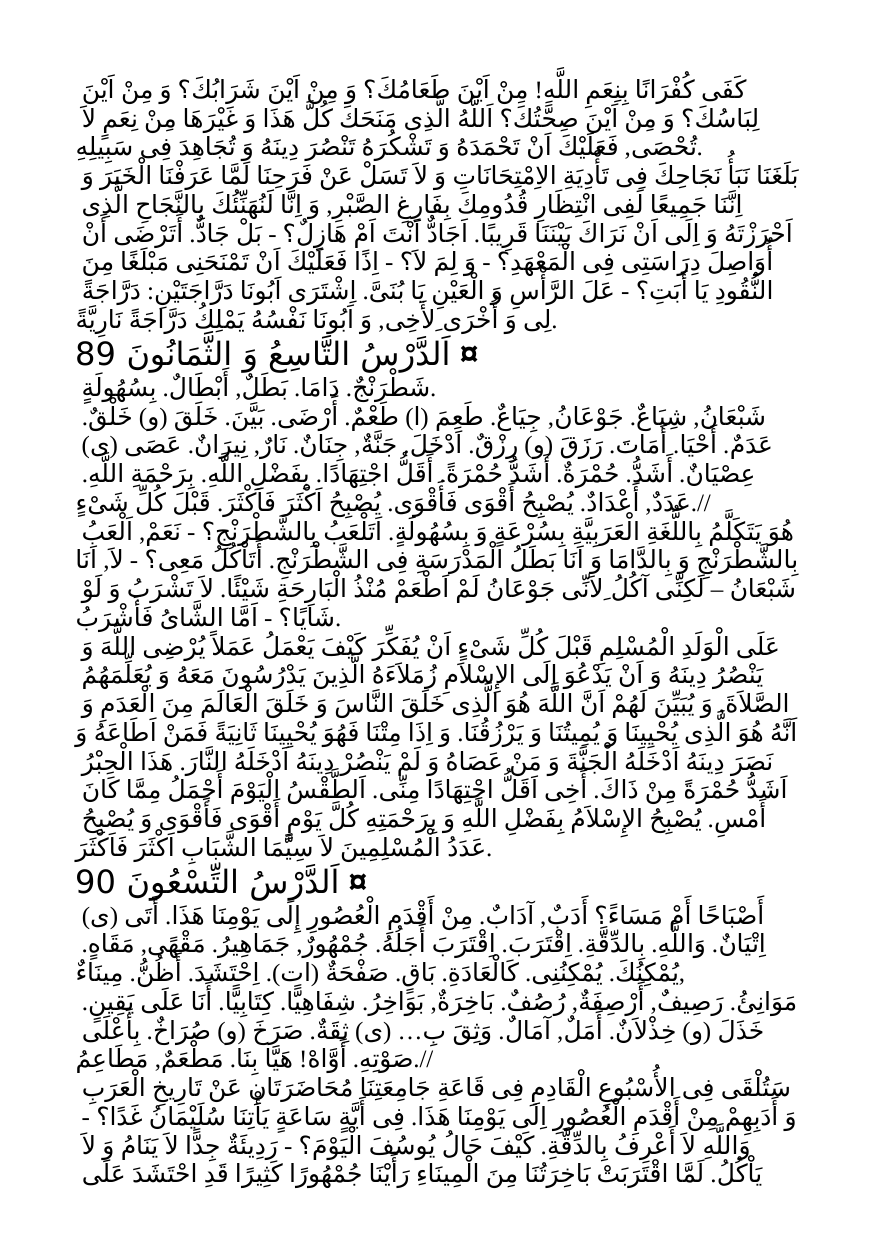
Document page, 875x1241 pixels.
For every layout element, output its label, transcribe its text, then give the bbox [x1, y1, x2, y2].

subtitle اَلدَّرْسُ التَّاسِعُ وَ الثَّمَانُونَ 89 ¤ [75, 104, 799, 132]
subtitle اَلدَّرْسُ التِّسْعُونَ 90 ¤ [75, 621, 799, 650]
text بَلَغَنَا نَبَأُ نَجَاحِكَ فِى تَأْدِيَةِ الاِمْتِحَانَاتِ وَ لاَ تَسَلْ عَنْ فَرَحِنَا لَمَّا عَرَفْنَا الْخَبَرَ وَ اِنَّنَا جَمِيعًا لَفِى انْتِظَارِ قُدُومِكَ بِفَارِغِ الصَّبْرِ, وَ اِنَّا لَنُهَنِّئُكَ بِالنَّجَاحِ الَّذِى اَحْرَزْتَهُ وَ اِلَى اَنْ نَرَاكَ بَيْنَنَا قَرِيبًا. اَجَادٌّ اَنْتَ اَمْ هَازِلٌ؟ - بَلْ جَادٌّ. أَتَرْضَى أَنْ أُوَاصِلَ دِرَاسَتِى فِى الْمَعْهَدِ؟ - وَ لِمَ لاَ؟ - اِذًا فَعَلَيْكَ اَنْ تَمْنَحَنِى مَبْلَغًا مِنَ النُّقُودِ يَا أَبَتِ؟ - عَلَ الرَّأْسِ وَ الْعَيْنِ يَا بُنَىَّ. اِشْتَرَى اَبُونَا دَرَّاجَتَيْنِ: دَرَّاجَةً لِى وَ أُخْرَى ِلأَخِى, وَ اَبُونَا نَفْسُهُ يَمْلِكُ دَرَّاجَةً نَارِيَّةً. [75, 75, 799, 104]
text شَبْعَانُ, شِبَاعٌ. جَوْعَانُ, جِيَاعٌ. طَعِمَ (ا) طَعْمٌ. أَرْضَى. بَيَّنَ. خَلَقَ (و) خَلْقٌ. عَدَمٌ. أَحْيَا. أَمَاتَ. رَزَقَ (و) رِزْقٌ. اَدْخَلَ. جَنَّةٌ, جِنَانٌ. نَارٌ, نِيرَانٌ. عَصَى (ى) عِصْيَانٌ. أَشَدُّ. حُمْرَةٌ. أَشَدُّ حُمْرَةً. أَقَلُّ اجْتِهَادًا. بِفَضْلِ اللَّهِ. بِرَحْمَةِ اللَّهِ. عَدَدٌ, أَعْدَادٌ. يُصْبِحُ أَقْوَى فَأَقْوَى. يُصْبِحُ اَكْثَرَ فَاَكْثَرَ. قَبْلَ كُلِّ شَىْءٍ.// [75, 161, 799, 276]
text سَتُلْقَى فِى الأُسْبُوعِ الْقَادِمِ فِى قَاعَةِ جَامِعَتِنَا مُحَاضَرَتَانِ عَنْ تَارِيخِ الْعَرَبِ وَ أَدَبِهِمْ مِنْ أَقْدَمِ الْعُصُورِ اِلَى يَوْمِنَا هَذَا. فِى أَيَّةٍ سَاعَةٍ يَأْتِنَا سُلَيْمَانُ غَدًا؟ - وَاللَّهِ لاَ أَعْرِفُ بِالدِّقَّةِ. كَيْفَ حَالُ يُوسُفَ الْيَوْمَ؟ - رَدِيئَةٌ جِدًّا لاَ يَنَامُ وَ لاَ يَاْكُلُ. لَمَّا اقْتَرَبَتْ بَاخِرَتُنَا مِنَ الْمِينَاءِ رَأَيْنَا جُمْهُورًا كَثِيرًا قَدِ احْتَشَدَ عَلَى الرَّصِيفِ فِى انْتِظَارِ وُصُولِنَا. عِنْدَمَا نَرْجِعُ اِلَى الْبَيْتِ فِى سَاعَةٍ مُتَأَخِّرَةٍ مِنَ اللَّيْلِ يَكُونُ ابْنُنَا الصَّغِيرُ قَدْ نَامَ. سَأَلْتُ مُحَمَّدًا عَنْ أَبِيهِ فَقَالَ لِى: يُمْكِنُكَ اَنْ تَجِدَهُ فِى الْمَقْهَى ِلاَنَّهُ فِى هَذِهِ السَّاعَةِ كَالْعَادَةِ يَجْلِسُ فِيهِ. [75, 822, 799, 1024]
text أَصْبَاحًا أَمْ مَسَاءً؟ أَدَبٌ, آدَابٌ. مِنْ أَقْدَمِ الْعُصُورِ إِلَى يَوْمِنَا هَذَا. أَتَى (ى) اِتْيَانٌ. وَاللَّهِ. بِالدِّقَّةِ. اِقْتَرَبَ. اِقْتَرَبَ أَجَلُهُ. جُمْهُورٌ, جَمَاهِيرُ. مَقْهًى, مَقَاهٍ. يُمْكِنُكَ. يُمْكِنُنِى. كَالْعَادَةِ. بَاقٍ. صَفْحَةٌ (ات). اِحْتَشَدَ. أَظُنُّ. مِينَاءٌ, [75, 650, 799, 736]
text مَوَانِئُ. رَصِيفٌ, أَرْصِفَةٌ, رُصُفٌ. بَاخِرَةٌ, بَوَاخِرُ. شِفَاهِيًّا. كِتَابِيًّا. أَنَا عَلَى يَقِينٍ. خَذَلَ (و) خِذْلاَنٌ. أَمَلٌ, آمَالٌ. وَثِقَ بِ… (ى) ثِقَةٌ. صَرَخَ (و) صُرَاخٌ. بِأَعْلَى صَوْتِهِ. أَوَّاهْ! هَيَّا بِنَا. مَطْعَمٌ, مَطَاعِمُ.// [75, 736, 799, 822]
text عَلَى الْوَلَدِ الْمُسْلِمِ قَبْلَ كُلِّ شَىْءٍ اَنْ يُفَكِّرَ كَيْفَ يَعْمَلُ عَمَلاً يُرْضِى اللَّهَ وَ يَنْصُرُ دِينَهُ وَ اَنْ يَدْعُوَ اِلَى الإِسْلاَمِ زُمَلاَءَهُ الَّذِينَ يَدْرُسُونَ مَعَهُ وَ يُعَلِّمَهُمُ الصَّلاَةَ, وَ يُبَيِّنَ لَهُمْ اَنَّ اللَّهَ هُوَ الَّذِى خَلَقَ النَّاسَ وَ خَلَقَ الْعَالَمَ مِنَ الْعَدَمِ وَ اَنَّهُ هُوَ الَّذِى يُحْيِينَا وَ يُمِيتُنَا وَ يَرْزُقُنَا. وَ اِذَا مِتْنَا فَهُوَ يُحْيِينَا ثَانِيَةً فَمَنْ اَطَاعَهُ وَ نَصَرَ دِينَهُ اَدْخَلَهُ الْجَنَّةَ وَ مَنْ عَصَاهُ وَ لَمْ يَنْصُرْ دِينَهُ اَدْخَلَهُ النَّارَ. هَذَا الْحِبْرُ اَشَدُّ حُمْرَةً مِنْ ذَاكَ. أَخِى اَقَلُّ اجْتِهَادًا مِنِّى. اَلطَّقْسُ الْيَوْمَ أَجْمَلُ مِمَّا كَانَ أَمْسِ. يُصْبِحُ الإِسْلاَمُ بِفَضْلِ اللَّهِ وَ بِرَحْمَتِهِ كُلَّ يَوْمٍ أَقْوَى فَأَقْوَى وَ يُصْبِحُ عَدَدُ الْمُسْلِمِينَ لاَ سِيَّمَا الشَّبَابِ اَكْثَرَ فَاَكْثَرَ. [75, 391, 799, 621]
text اَلصَّفَحَاتُ الْبَاقِيَّةُ سَأَقْرَأُهَا غَدًا. هَذِهِ الأَسْئِلَةُ اَجِيبُوا عَلَيْهَا شِفَاهِيًّا, وَ هَذِهِ تُجِيبُونَ عَلَيْهَا كِتَابِيًّا. اَيْنَ أَخُوكَ سَعِيدٌ الآنَ؟ - أَظُنُّ فِى قَاعَةِ الْمُطَالَعَةِ. اَنَا عَلَى يَقِينٍ بِاَنَّكَ صَدِيقِى وَ اَنَّكَ تَنْصُرُنِى وَ لاَ تَخْذُلُنِى وَ عِنْدِى الأَمَلُ اَنَّكَ تَثِقُ بِى. صَرَخْتُ بِاَعْلَى صَوْتِى قَائِلاً: أَوَّاهْ, قَدِ اقْتَرَبَ اَجَلِى. وَاللَّهِ اَنَا جَوْعَانُ. هَيَّا بِنَا اِلَى الْمَطْعَمِ. [75, 1024, 799, 1167]
text شَطْرَنْجٌ. دَامَا. بَطَلٌ, أَبْطَالٌ. بِسُهُولَةٍ. [75, 132, 799, 161]
text هُوَ يَتَكَلَّمُ بِاللُّغَةِ الْعَرَبِيَّةِ بِسُرْعَةٍ وَ بِسُهُولَةٍ. اَتَلْعَبُ بِالشَّطْرَنْجِ؟ - نَعَمْ, اَلْعَبُ بِالشَّطْرَنْجِ وَ بِالدَّامَا وَ اَنَا بَطَلُ الْمَدْرَسَةِ فِى الشَّطْرَنْجِ. أَتَاْكُلُ مَعِى؟ - لاَ, اَنَا شَبْعَانُ – لَكِنِّى آكُلُ ِلاَنِّى جَوْعَانُ لَمْ اَطْعَمْ مُنْذُ الْبَارِحَةِ شَيْئًا. لاَ تَشْرَبُ وَ لَوْ شَايًا؟ - اَمَّا الشَّاىُ فَأَشْرَبُ. [75, 276, 799, 391]
